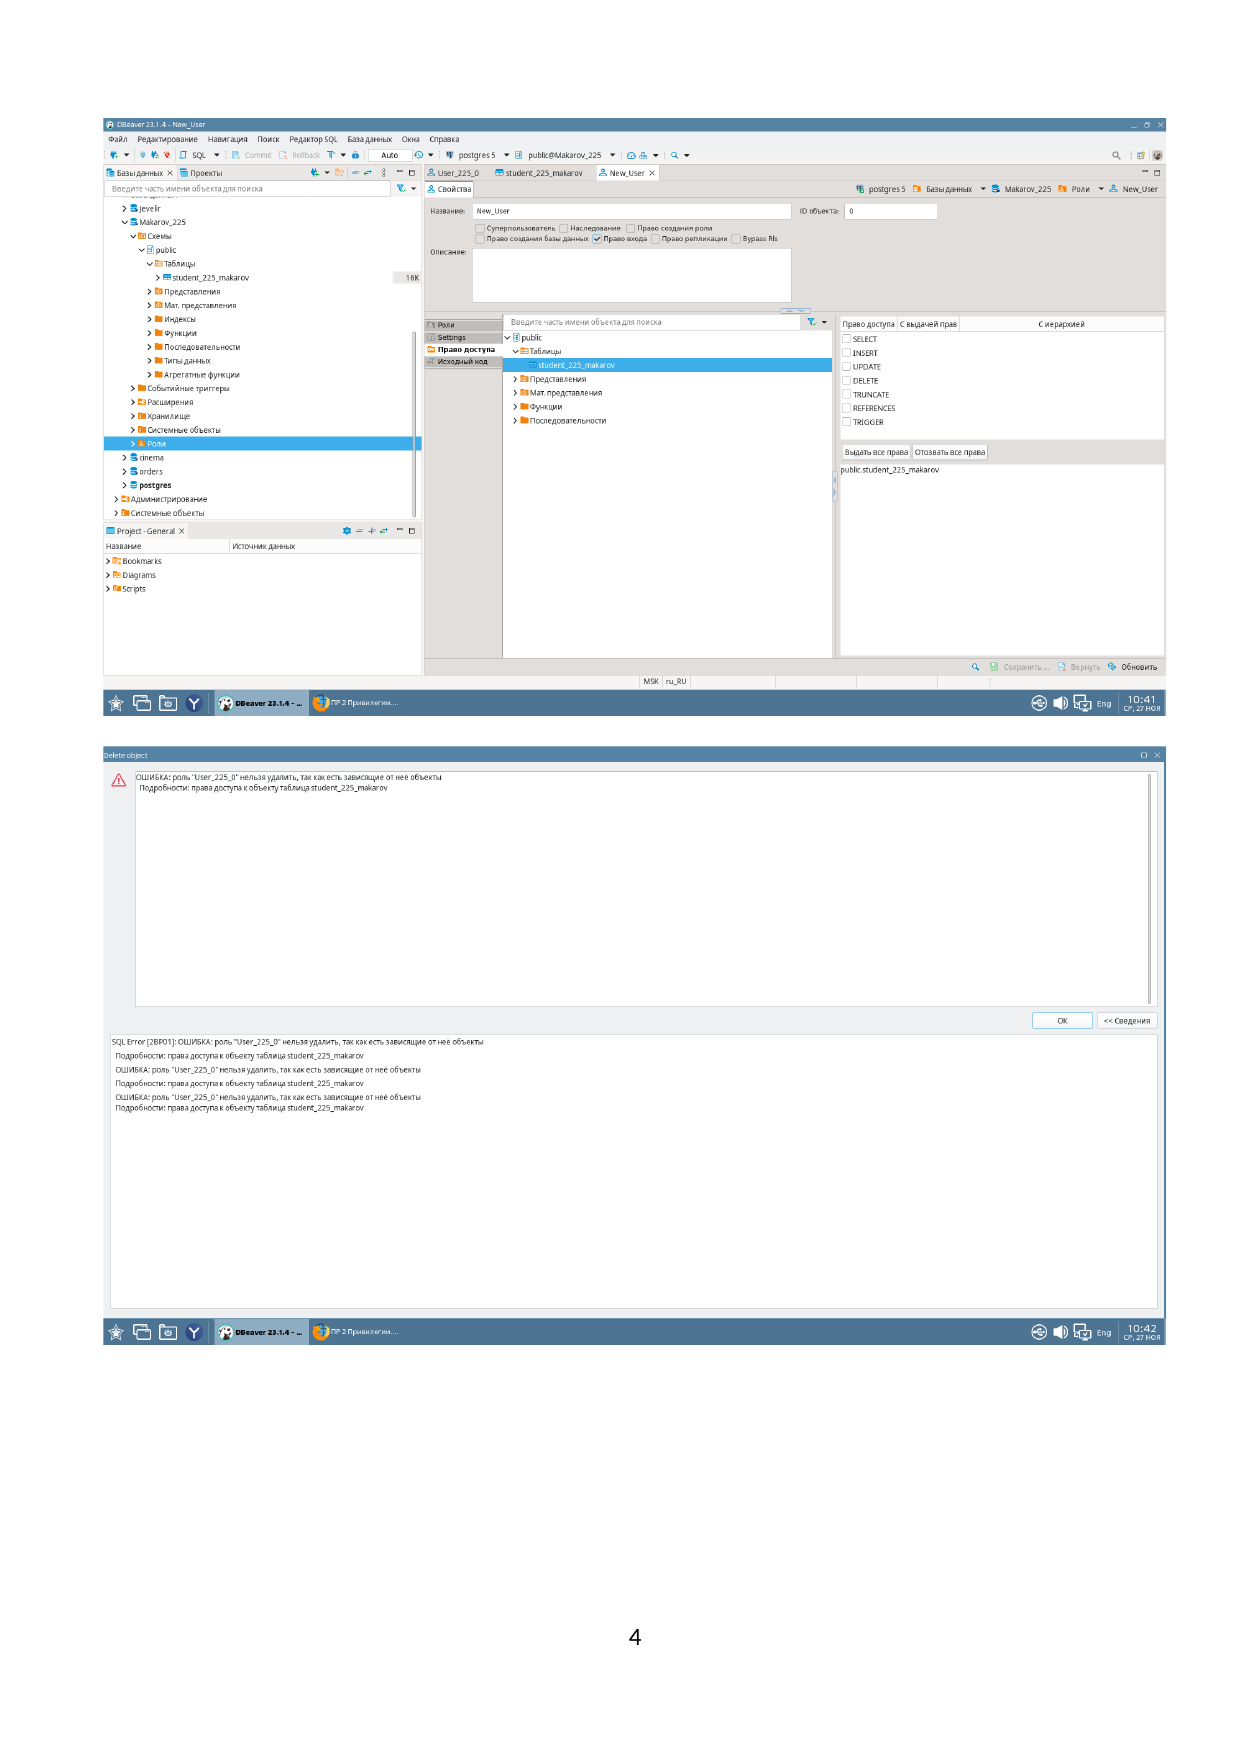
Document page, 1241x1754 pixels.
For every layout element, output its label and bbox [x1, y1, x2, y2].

picture [103, 746, 1167, 1345]
picture [103, 118, 1167, 716]
